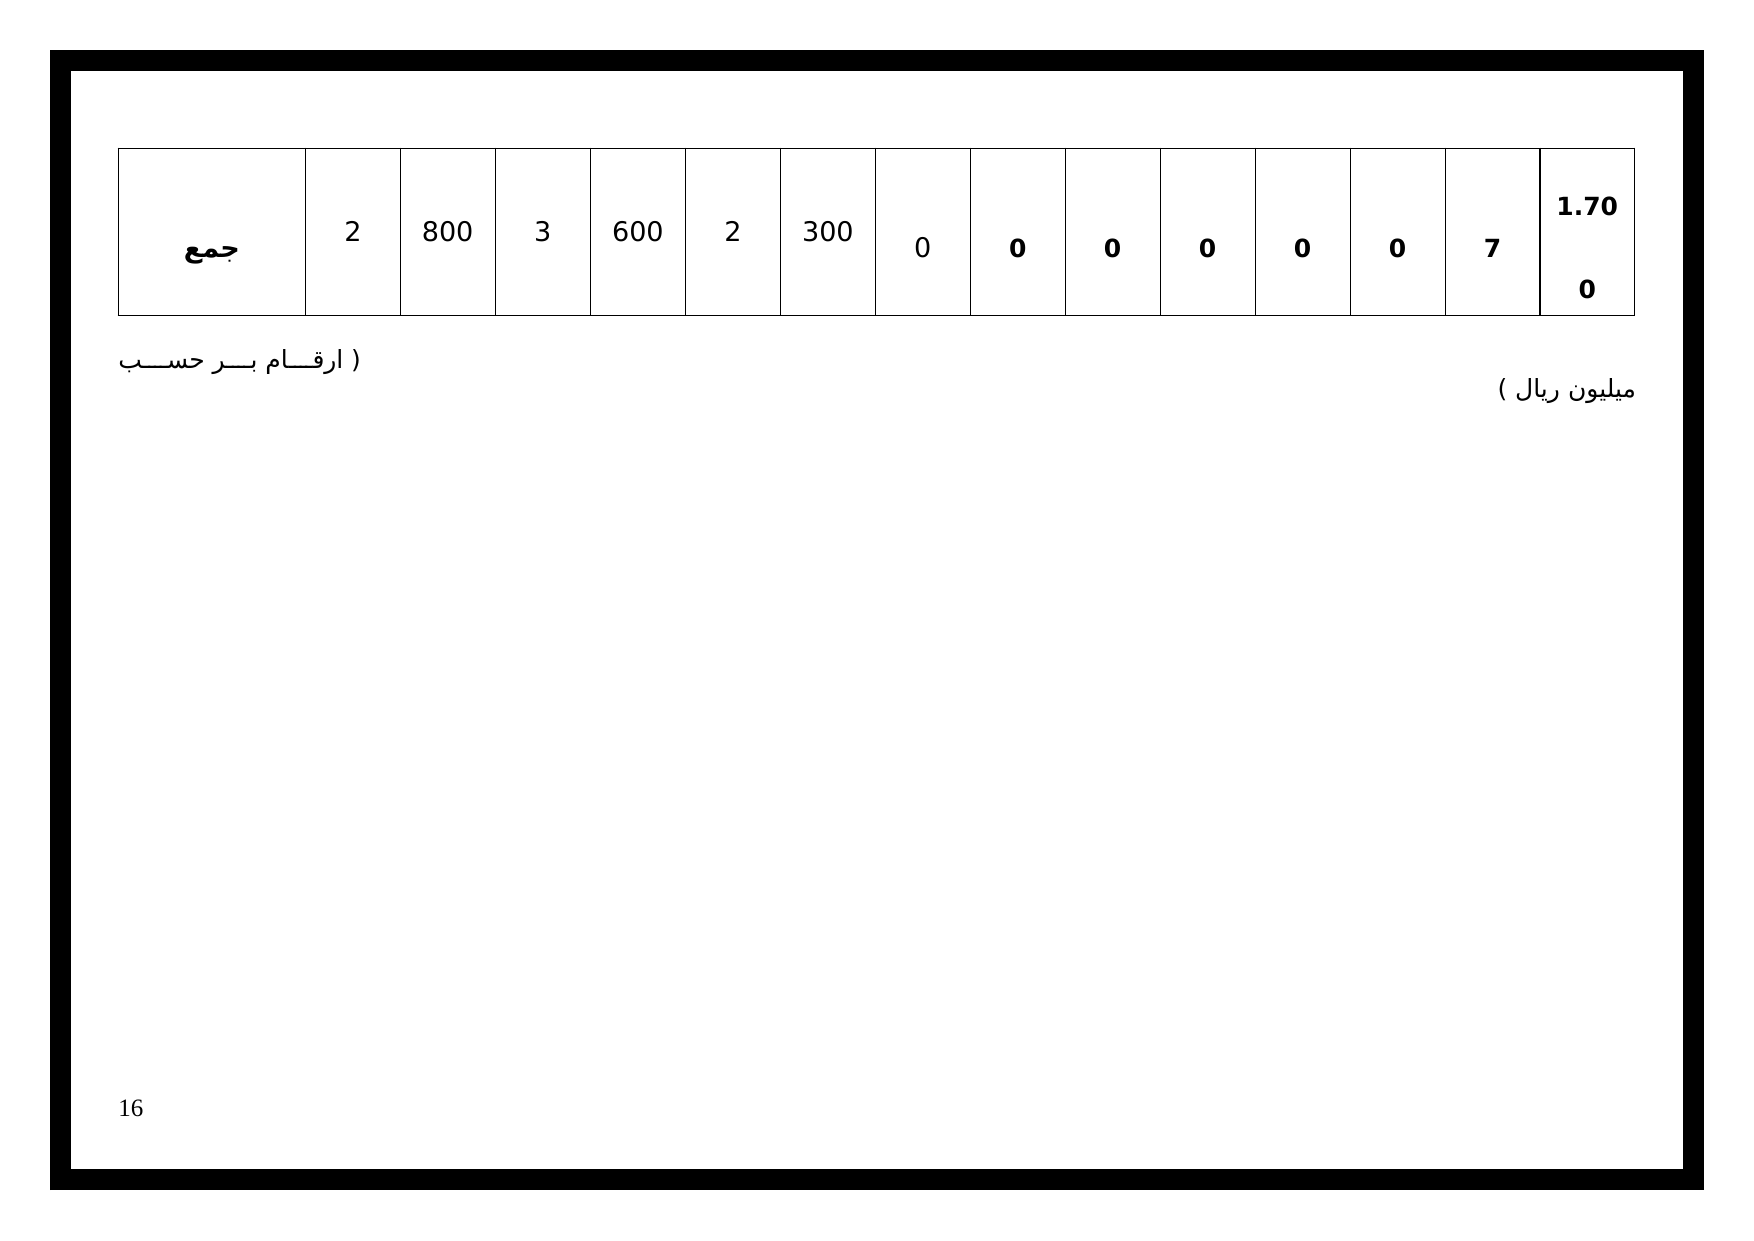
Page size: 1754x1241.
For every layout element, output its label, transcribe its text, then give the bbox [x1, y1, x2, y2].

text ( ارقام بر حسب ميليون ريال ) [118, 345, 1636, 403]
table_cell 300 [781, 149, 875, 315]
table_cell جمع [119, 149, 305, 315]
table_cell 7 [1446, 149, 1539, 315]
table_cell 0 [1066, 149, 1160, 315]
table_cell 0 [1161, 149, 1255, 315]
table_cell 2 [306, 149, 400, 315]
table_cell 0 [1351, 149, 1445, 315]
table_cell 0 [971, 149, 1065, 315]
table_cell 0 [1256, 149, 1350, 315]
table_cell 800 [401, 149, 495, 315]
table_cell 1.700 [1541, 149, 1634, 315]
table_cell 2 [686, 149, 780, 315]
table_cell 0 [876, 149, 970, 315]
table_cell 3 [496, 149, 590, 315]
table_cell 600 [591, 149, 685, 315]
